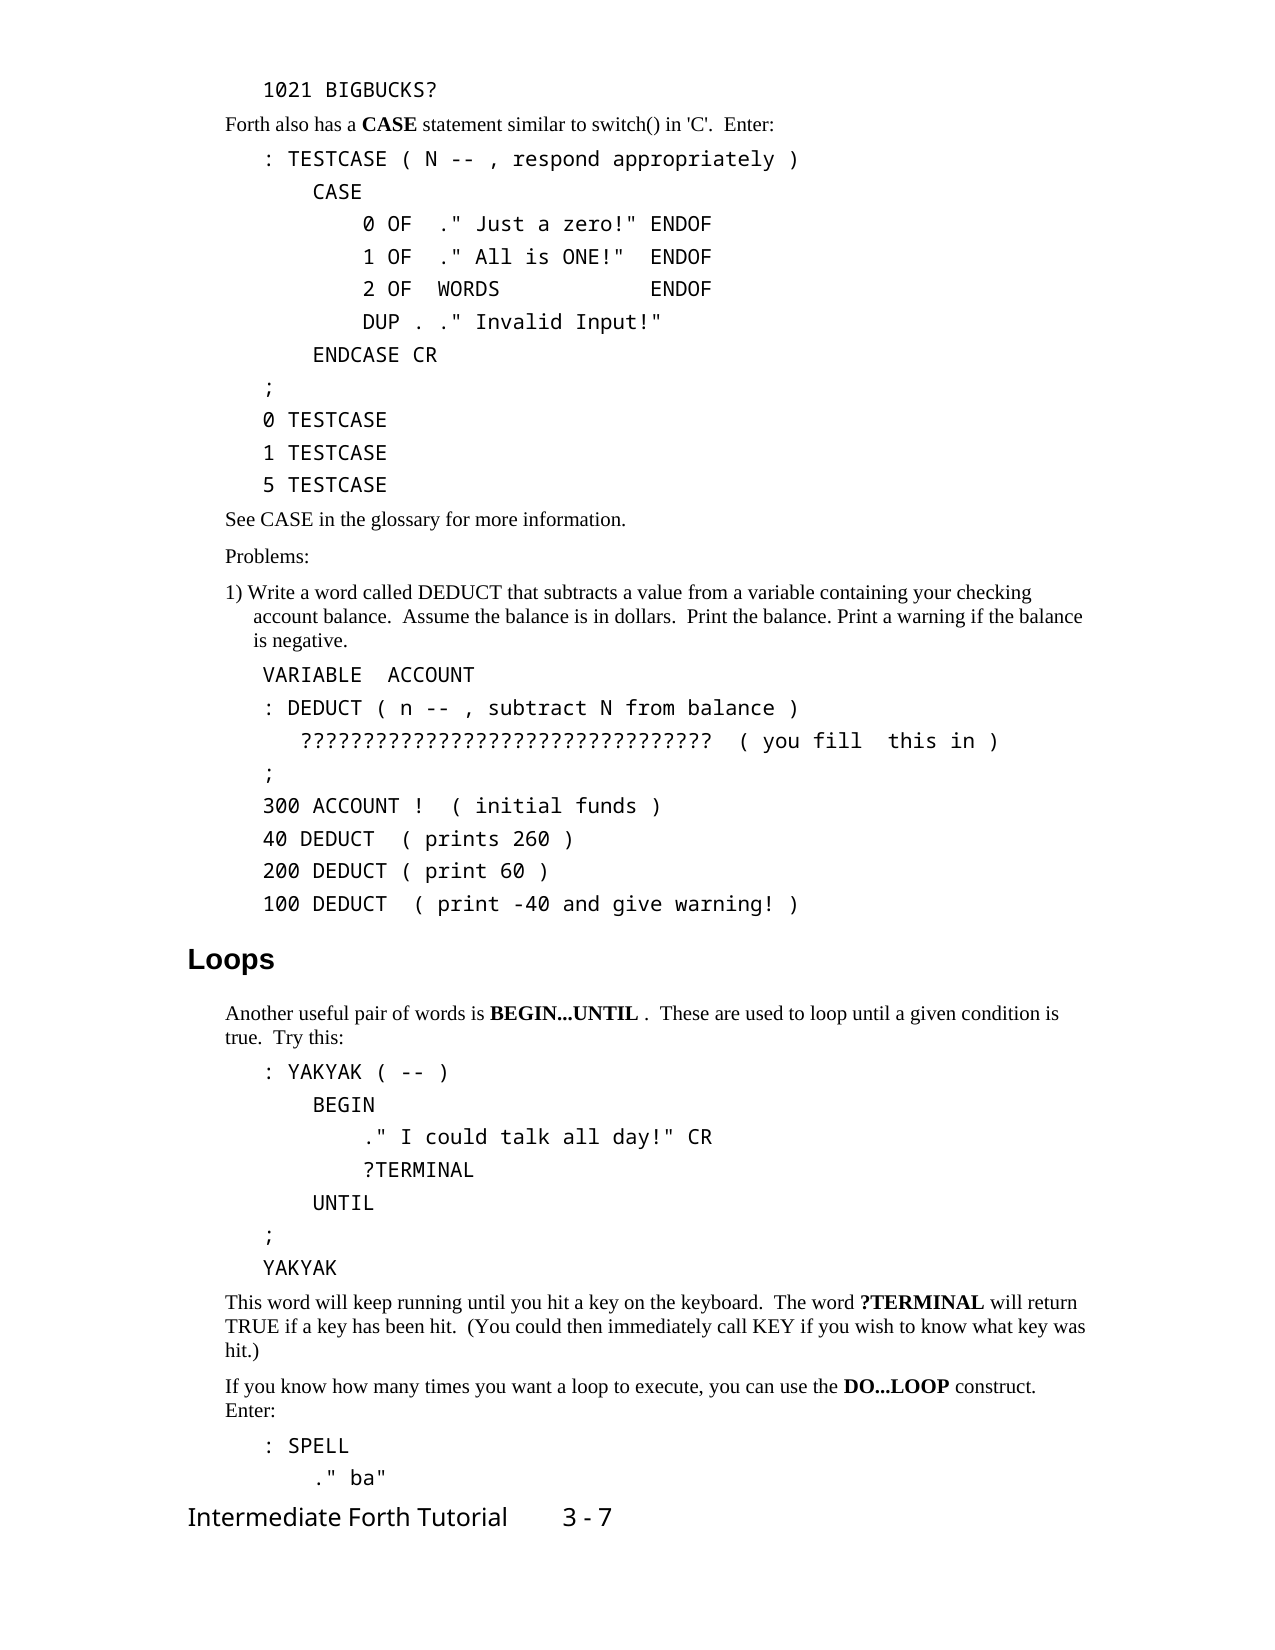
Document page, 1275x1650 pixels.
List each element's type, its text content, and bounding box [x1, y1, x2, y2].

text 1) Write a word called DEDUCT that subtracts a value from a variable containing your checking account balance. Assume the balance is in dollars. Print the balance. Print a warning if the balance is negative. [225, 580, 1087, 652]
text ?TERMINAL [262, 1155, 1087, 1183]
text YAKYAK [262, 1253, 1087, 1281]
text : SPELL [262, 1431, 1087, 1459]
text Problems: [225, 543, 1087, 568]
text 0 OF ." Just a zero!" ENDOF [262, 209, 1087, 238]
text ." ba" [262, 1463, 1087, 1492]
text See CASE in the glossary for more information. [225, 507, 1087, 531]
text 1 OF ." All is ONE!" ENDOF [262, 242, 1087, 270]
text 5 TESTCASE [262, 470, 1087, 499]
text ; [262, 758, 1087, 787]
text ." I could talk all day!" CR [262, 1122, 1087, 1151]
text ; [262, 372, 1087, 401]
text ENDCASE CR [262, 340, 1087, 368]
text 100 DEDUCT ( print -40 and give warning! ) [262, 889, 1087, 917]
text 1 TESTCASE [262, 438, 1087, 466]
text : DEDUCT ( n -- , subtract N from balance ) [262, 693, 1087, 722]
subtitle Loops [187, 942, 1087, 976]
text 200 DEDUCT ( print 60 ) [262, 856, 1087, 885]
text 2 OF WORDS ENDOF [262, 274, 1087, 303]
text This word will keep running until you hit a key on the keyboard. The word ?TERMINAL will return TRUE if a key has been hit. (You could then immediately call KEY if you wish to know what key was hit.) [225, 1290, 1087, 1362]
text Another useful pair of words is BEGIN...UNTIL . These are used to loop until a given condition is true. Try this: [225, 1001, 1087, 1049]
text 0 TESTCASE [262, 405, 1087, 433]
text DUP . ." Invalid Input!" [262, 307, 1087, 336]
text VARIABLE ACCOUNT [262, 661, 1087, 689]
text ????????????????????????????????? ( you fill this in ) [262, 726, 1087, 754]
text 1021 BIGBUCKS? [262, 75, 1087, 103]
text CASE [262, 177, 1087, 205]
text : YAKYAK ( -- ) [262, 1057, 1087, 1086]
text ; [262, 1220, 1087, 1249]
text 40 DEDUCT ( prints 260 ) [262, 824, 1087, 852]
text : TESTCASE ( N -- , respond appropriately ) [262, 144, 1087, 173]
text 300 ACCOUNT ! ( initial funds ) [262, 791, 1087, 819]
text UNTIL [262, 1188, 1087, 1216]
text If you know how many times you want a loop to execute, you can use the DO...LOOP construct. Enter: [225, 1374, 1087, 1422]
text Forth also has a CASE statement similar to switch() in 'C'. Enter: [225, 112, 1087, 136]
text BEGIN [262, 1090, 1087, 1118]
